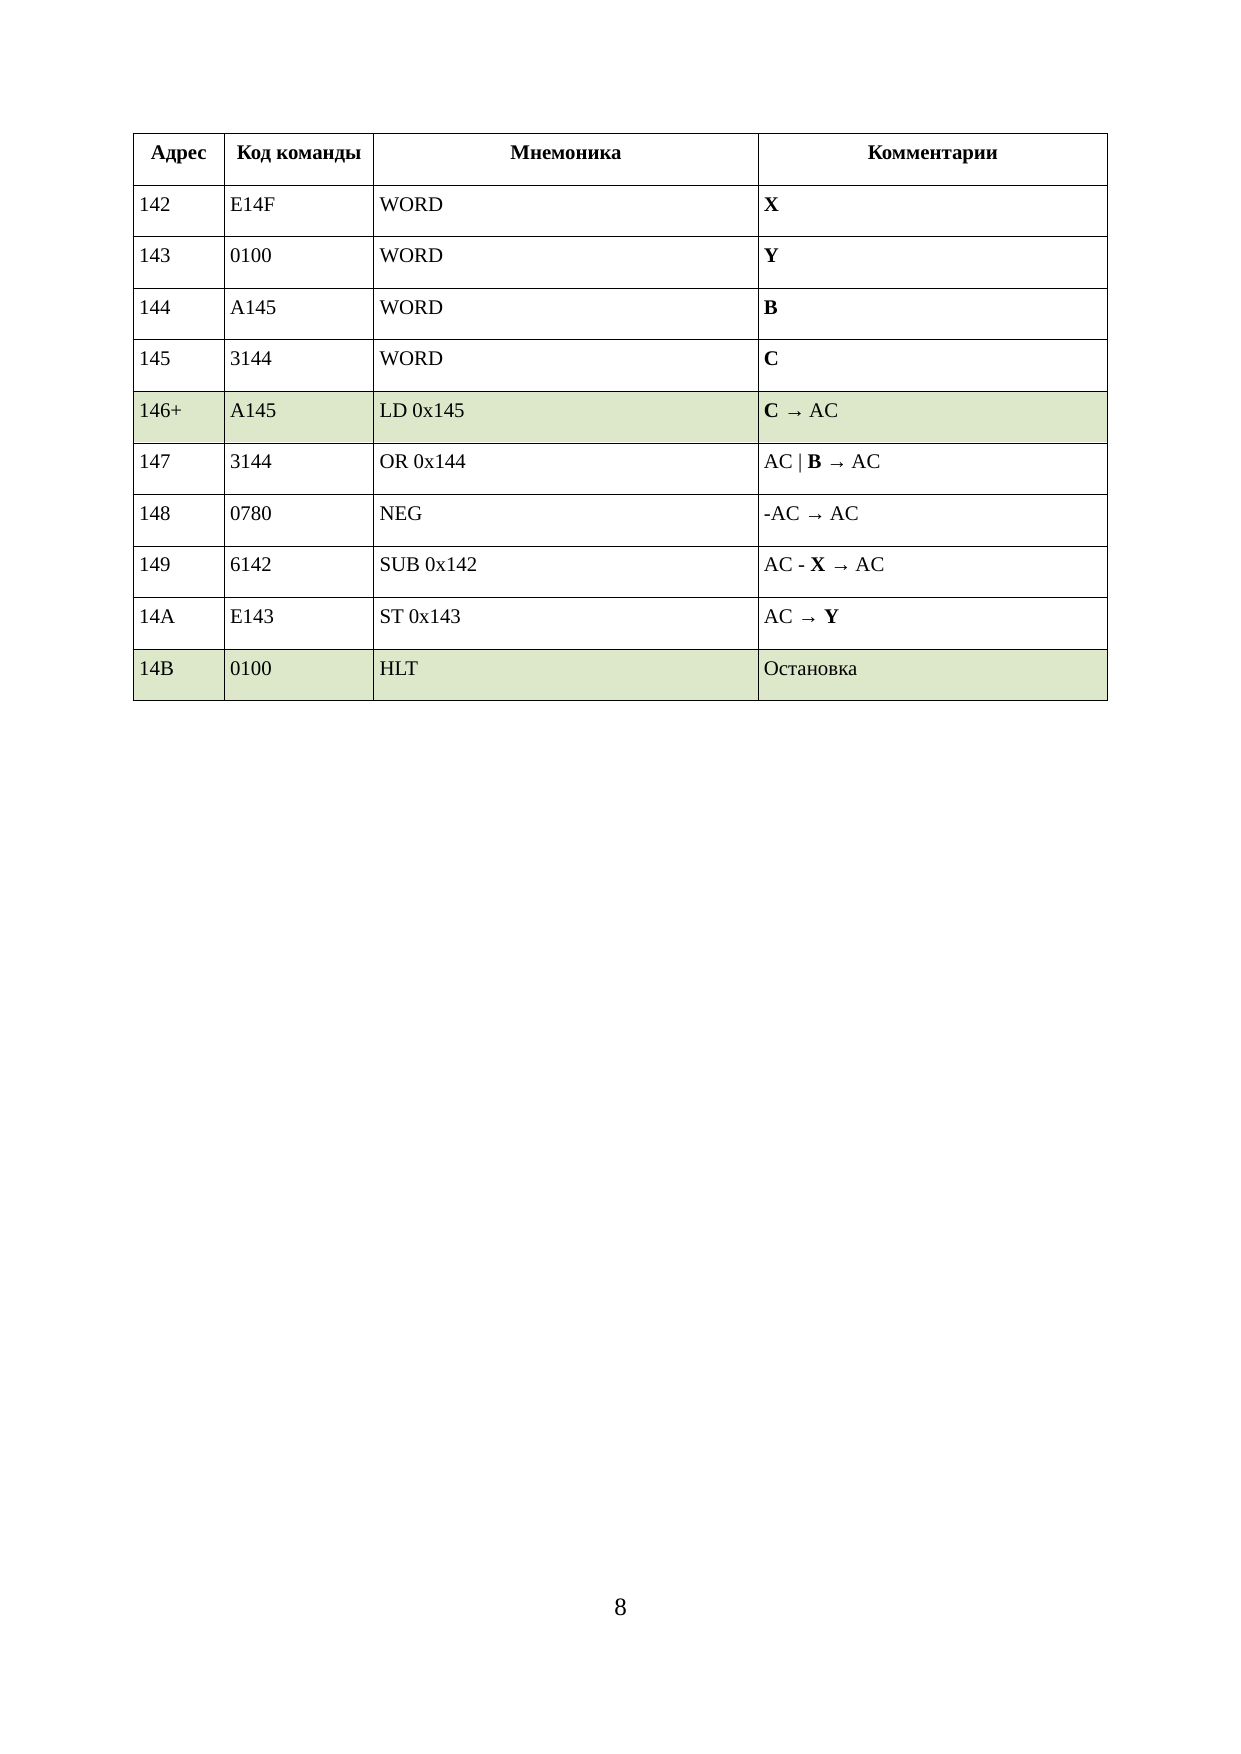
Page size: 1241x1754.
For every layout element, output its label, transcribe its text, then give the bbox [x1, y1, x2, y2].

table_cell 143 [134, 237, 224, 288]
table_cell 149 [134, 547, 224, 597]
table_cell 144 [134, 289, 224, 339]
table_cell WORD [374, 340, 758, 391]
table_cell 14A [134, 598, 224, 649]
table_cell C → AC [759, 392, 1107, 442]
table_cell E143 [225, 598, 373, 649]
table_cell WORD [374, 289, 758, 339]
table_cell AC - X → AC [759, 547, 1107, 597]
table_cell 6142 [225, 547, 373, 597]
table_cell 0100 [225, 650, 373, 700]
table_cell Y [759, 237, 1107, 288]
table_cell C [759, 340, 1107, 391]
table_cell 14B [134, 650, 224, 700]
table_cell 0780 [225, 495, 373, 546]
table_cell 0100 [225, 237, 373, 288]
table_cell A145 [225, 392, 373, 442]
table_cell -AC → AC [759, 495, 1107, 546]
table_cell A145 [225, 289, 373, 339]
table_header Комментарии [759, 134, 1107, 185]
table_cell AC → Y [759, 598, 1107, 649]
table_cell E14F [225, 186, 373, 236]
table_cell WORD [374, 237, 758, 288]
table_header Мнемоника [374, 134, 758, 185]
table_cell 147 [134, 444, 224, 494]
table_cell 148 [134, 495, 224, 546]
table_cell 146+ [134, 392, 224, 442]
table_cell SUB 0x142 [374, 547, 758, 597]
table_header Адрес [134, 134, 224, 185]
table_cell X [759, 186, 1107, 236]
table_cell Остановка [759, 650, 1107, 700]
table_cell ST 0x143 [374, 598, 758, 649]
table_cell AC | B → AC [759, 444, 1107, 494]
table_cell OR 0x144 [374, 444, 758, 494]
table_cell B [759, 289, 1107, 339]
table_cell NEG [374, 495, 758, 546]
table_cell LD 0x145 [374, 392, 758, 442]
table_cell WORD [374, 186, 758, 236]
table_cell 142 [134, 186, 224, 236]
table_cell 3144 [225, 340, 373, 391]
table_header Код команды [225, 134, 373, 185]
table_cell 145 [134, 340, 224, 391]
table_cell 3144 [225, 444, 373, 494]
table_cell HLT [374, 650, 758, 700]
